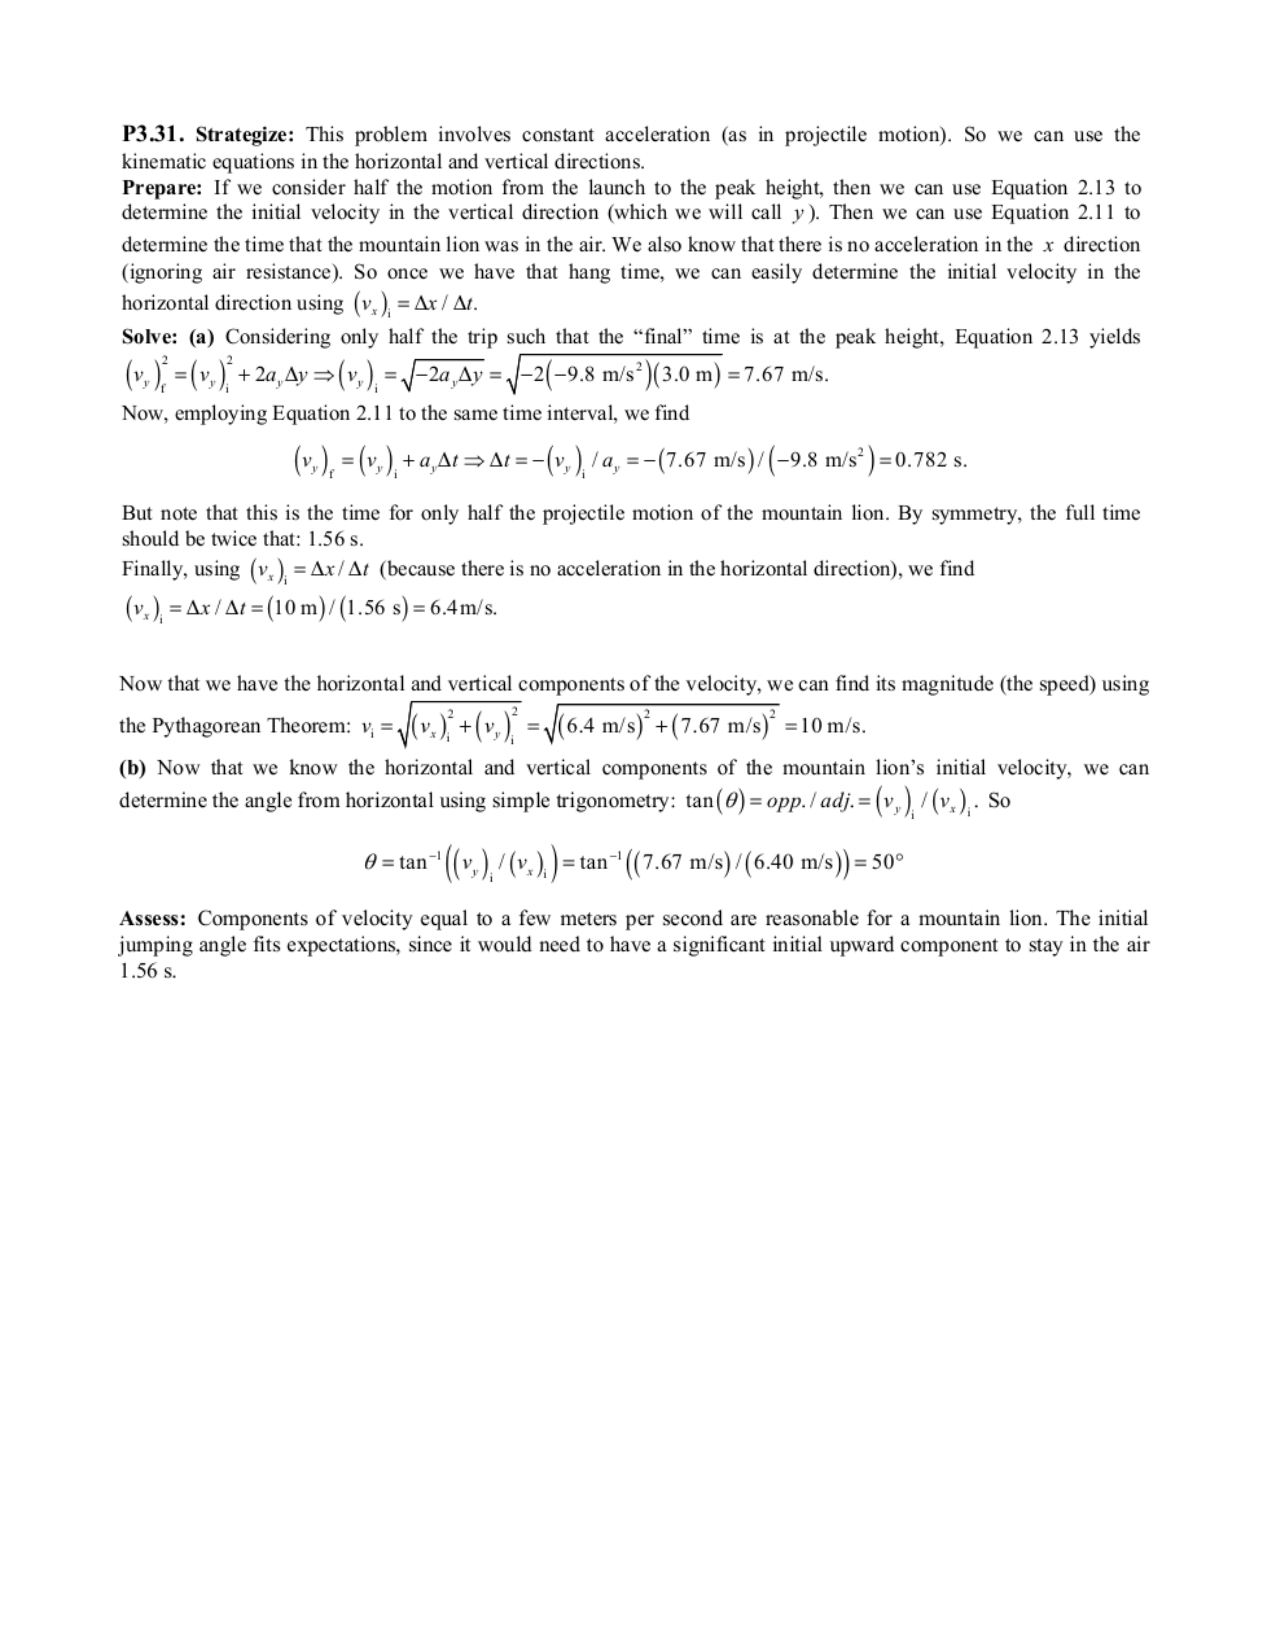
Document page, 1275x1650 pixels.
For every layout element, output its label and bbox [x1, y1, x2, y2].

picture [118, 118, 1157, 643]
picture [118, 671, 1157, 983]
